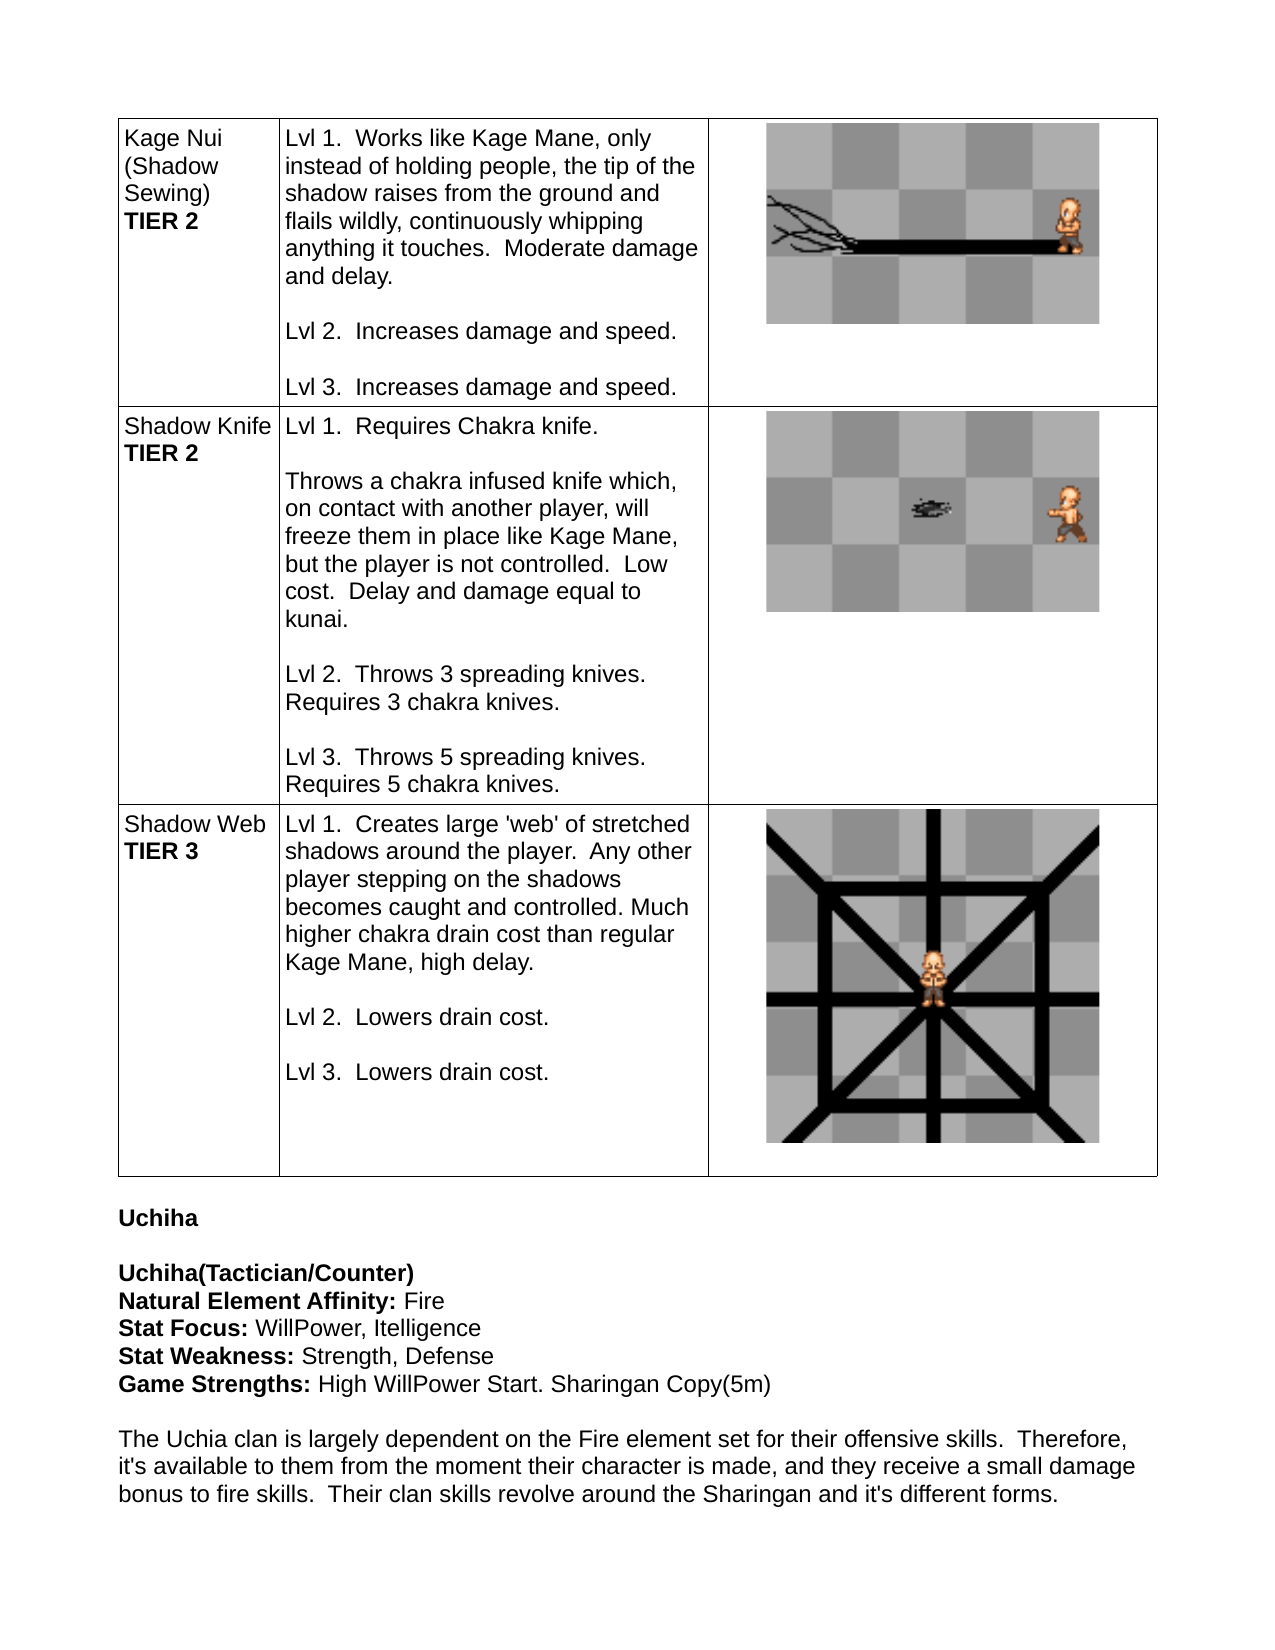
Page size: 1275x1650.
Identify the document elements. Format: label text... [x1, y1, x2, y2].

table_cell Lvl 1. Requires Chakra knife. Throws a chakra infused knife which, on contact with another player, will freeze them in place like Kage Mane, but the player is not controlled. Low cost. Delay and damage equal to kunai. Lvl 2. Throws 3 spreading knives. Requires 3 chakra knives. Lvl 3. Throws 5 spreading knives. Requires 5 chakra knives. [280, 407, 708, 804]
table_cell Kage Nui (Shadow Sewing) TIER 2 [119, 119, 279, 406]
table_cell Shadow Web TIER 3 [119, 805, 279, 1176]
table_cell [709, 810, 1157, 1176]
text Stat Weakness: Strength, Defense [118, 1342, 1157, 1369]
text Game Strengths: High WillPower Start. Sharingan Copy(5m) [118, 1369, 1157, 1397]
picture [766, 123, 1100, 324]
table_cell Shadow Knife TIER 2 [119, 407, 279, 804]
text Natural Element Affinity: Fire [118, 1287, 1157, 1314]
picture [766, 809, 1100, 1143]
table_cell [709, 407, 1157, 804]
text Stat Focus: WillPower, Itelligence [118, 1314, 1157, 1342]
table_cell [709, 119, 1157, 406]
table_cell Lvl 1. Works like Kage Mane, only instead of holding people, the tip of the shadow raises from the ground and flails wildly, continuously whipping anything it touches. Moderate damage and delay. Lvl 2. Increases damage and speed. Lvl 3. Increases damage and speed. [280, 119, 708, 406]
text The Uchia clan is largely dependent on the Fire element set for their offensive skills. Therefore, it's available to them from the moment their character is made, and they receive a small damage bonus to fire skills. Their clan skills revolve around the Sharingan and it's different forms. [118, 1425, 1157, 1507]
text Uchiha(Tactician/Counter) [118, 1259, 1157, 1287]
text Uchiha [118, 1204, 1157, 1231]
picture [766, 411, 1100, 612]
table_cell Lvl 1. Creates large 'web' of stretched shadows around the player. Any other player stepping on the shadows becomes caught and controlled. Much higher chakra drain cost than regular Kage Mane, high delay. Lvl 2. Lowers drain cost. Lvl 3. Lowers drain cost. [280, 805, 708, 1176]
table_cell [709, 805, 1157, 809]
